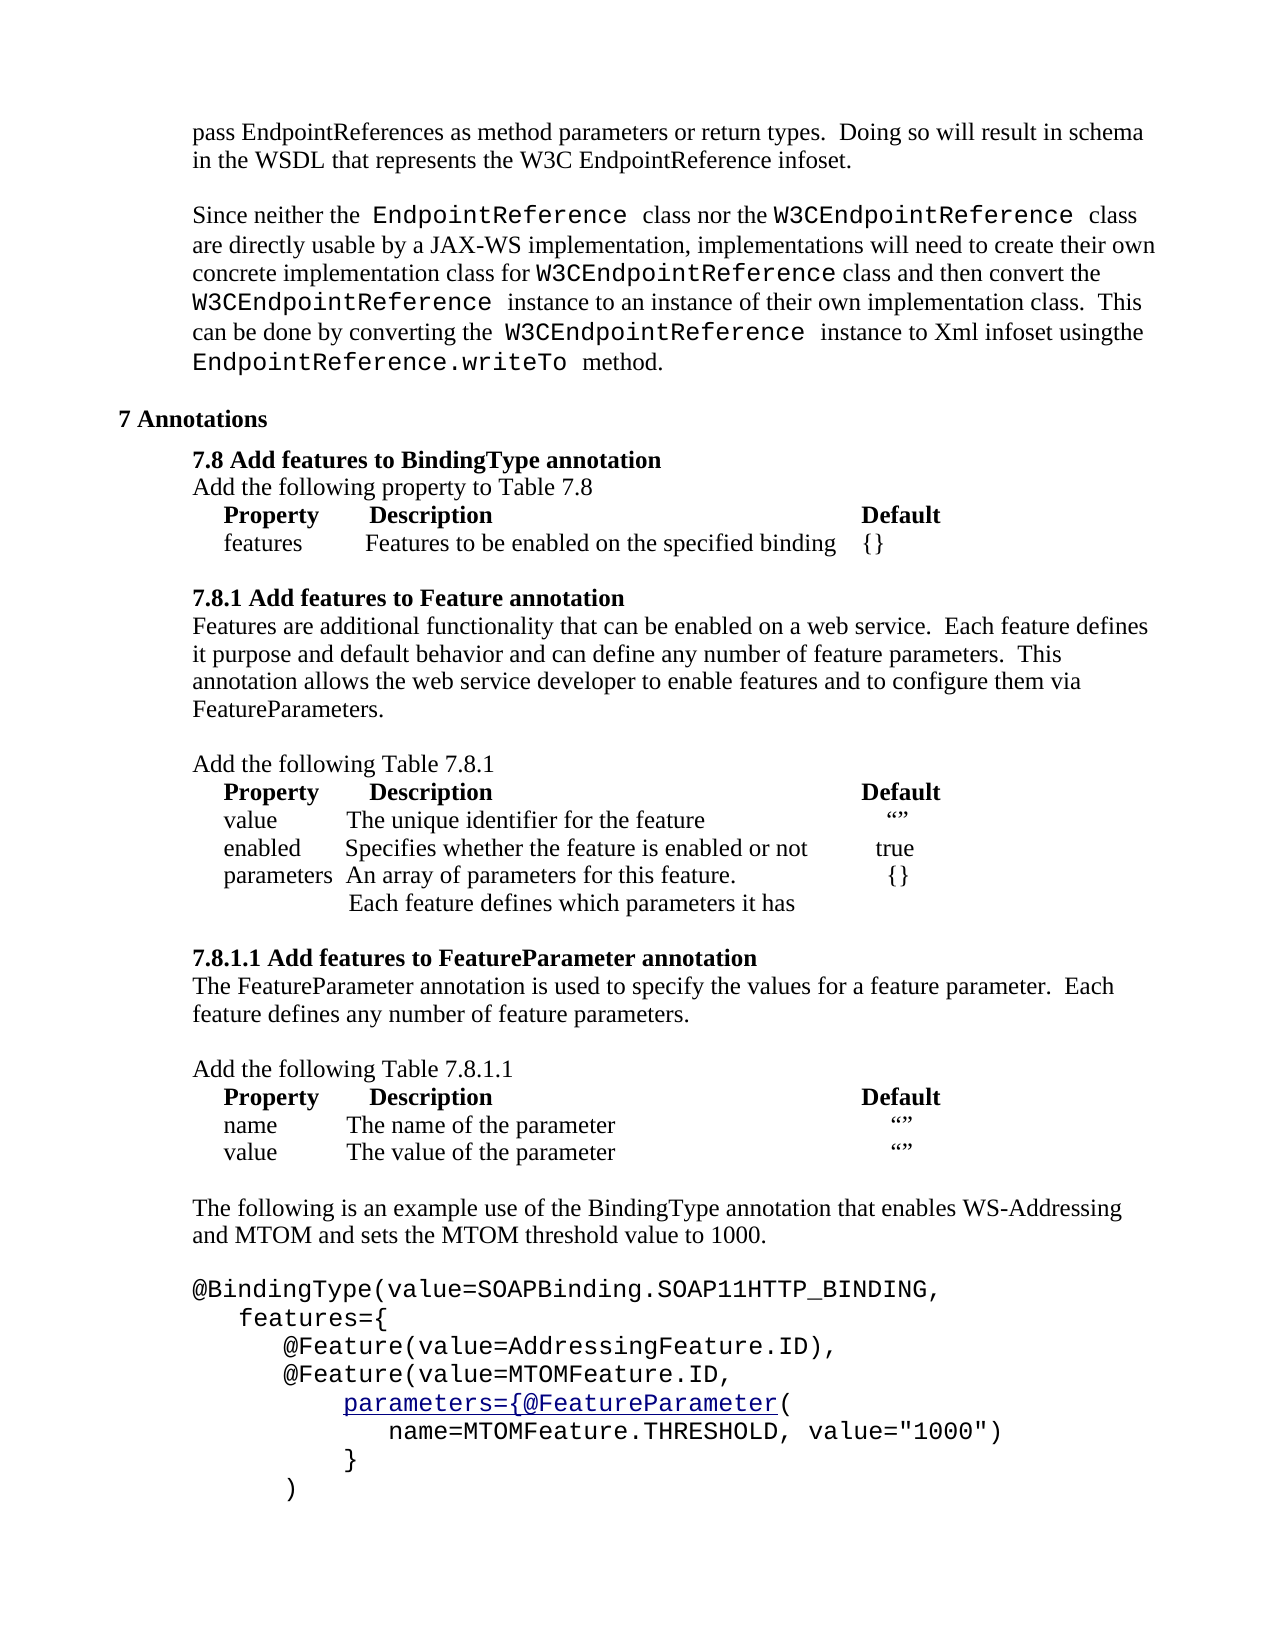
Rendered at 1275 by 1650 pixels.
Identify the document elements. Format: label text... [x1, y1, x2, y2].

text parameters An array of parameters for this feature. {} [192, 861, 1157, 889]
text 7.8.1 Add features to Feature annotation [192, 584, 1157, 612]
text Add the following property to Table 7.8 [192, 473, 1157, 501]
text 7.8.1.1 Add features to FeatureParameter annotation [192, 944, 1157, 972]
text Since neither the EndpointReference class nor the W3CEndpointReference class are directly usable by a JAX-WS implementation, implementations will need to create their own concrete implementation class for W3CEndpointReference class and then convert the W3CEndpointReference instance to an instance of their own implementation class. This can be done by converting the W3CEndpointReference instance to Xml infoset usingthe [192, 201, 1157, 348]
text Add the following Table 7.8.1.1 [192, 1055, 1157, 1083]
text EndpointReference.writeTo method. [192, 348, 1157, 378]
text Add the following Table 7.8.1 [192, 751, 1157, 778]
text value The value of the parameter “” [192, 1138, 1157, 1166]
text enabled Specifies whether the feature is enabled or not true [192, 834, 1157, 861]
text Features are additional functionality that can be enabled on a web service. Each feature defines it purpose and default behavior and can define any number of feature parameters. This annotation allows the web service developer to enable features and to configure them via FeatureParameters. [192, 612, 1157, 723]
text 7 Annotations [118, 406, 1157, 433]
text name The name of the parameter “” [192, 1111, 1157, 1138]
text Property Description Default [192, 778, 1157, 806]
text The following is an example use of the BindingType annotation that enables WS-Addressing and MTOM and sets the MTOM threshold value to 1000. [192, 1194, 1157, 1249]
text } [118, 1447, 1157, 1475]
text @Feature(value=AddressingFeature.ID), [118, 1334, 1157, 1362]
text pass EndpointReferences as method parameters or return types. Doing so will result in schema in the WSDL that represents the W3C EndpointReference infoset. [192, 118, 1157, 173]
text The FeatureParameter annotation is used to specify the values for a feature parameter. Each feature defines any number of feature parameters. [192, 972, 1157, 1028]
text 7.8 Add features to BindingType annotation [192, 446, 1157, 473]
text ) [118, 1475, 1157, 1504]
text features={ [118, 1305, 1157, 1334]
text features Features to be enabled on the specified binding {} [192, 529, 1157, 557]
text Each feature defines which parameters it has [192, 889, 1157, 917]
text @Feature(value=MTOMFeature.ID, [118, 1362, 1157, 1390]
text name=MTOMFeature.THRESHOLD, value="1000") [118, 1419, 1157, 1447]
text parameters={@FeatureParameter( [118, 1390, 1157, 1419]
text @BindingType(value=SOAPBinding.SOAP11HTTP_BINDING, [192, 1277, 1157, 1305]
text Property Description Default [192, 1083, 1157, 1111]
text Property Description Default [192, 501, 1157, 529]
text value The unique identifier for the feature “” [192, 806, 1157, 834]
